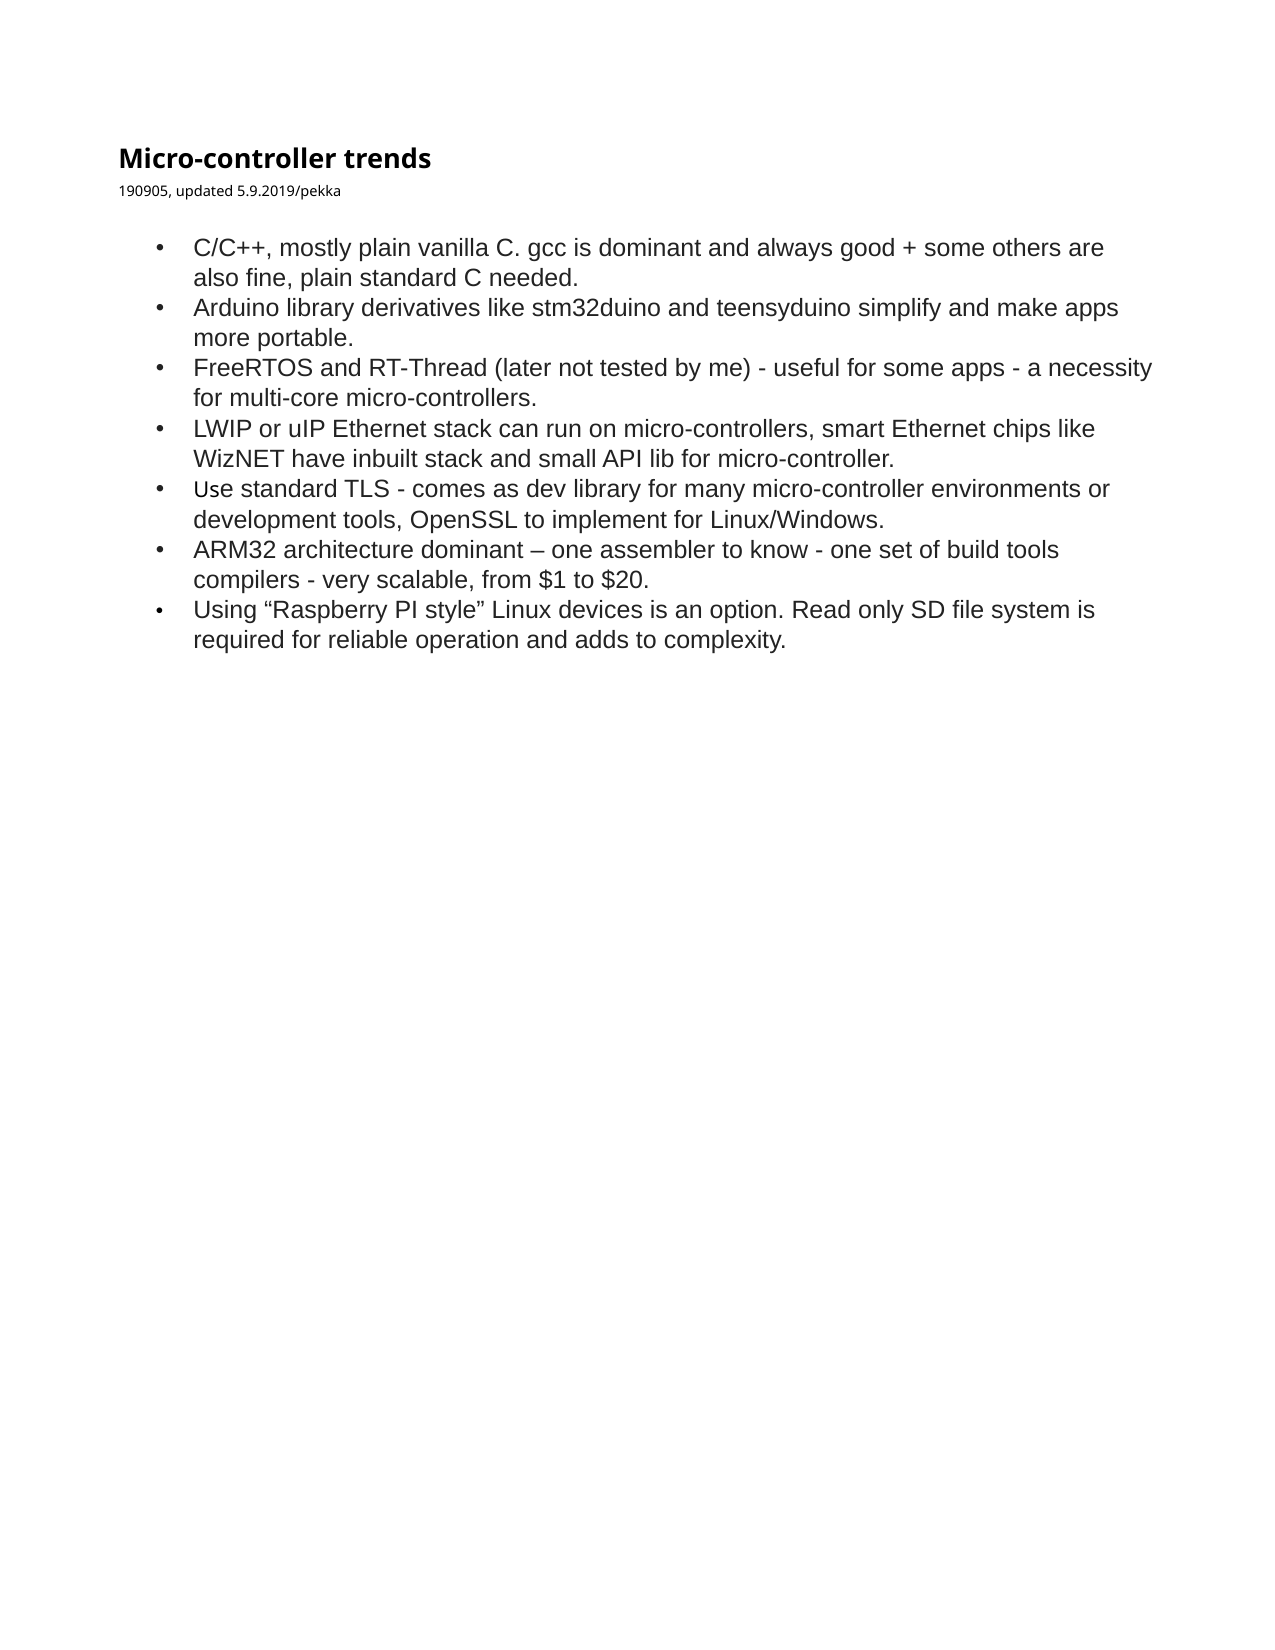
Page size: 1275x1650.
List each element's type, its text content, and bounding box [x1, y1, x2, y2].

list FreeRTOS and RT-Thread (later not tested by me) - useful for some apps - a necessity for multi-core micro-controllers. [156, 353, 1157, 412]
list Use standard TLS - comes as dev library for many micro-controller environments or development tools, OpenSSL to implement for Linux/Windows. [156, 474, 1157, 534]
text 190905, updated 5.9.2019/pekka [118, 181, 1157, 200]
subtitle Micro-controller trends [118, 139, 1157, 176]
list ARM32 architecture dominant – one assembler to know - one set of build tools compilers - very scalable, from $1 to $20. [156, 535, 1157, 594]
list C/C++, mostly plain vanilla C. gcc is dominant and always good + some others are also fine, plain standard C needed. [156, 233, 1157, 292]
list Arduino library derivatives like stm32duino and teensyduino simplify and make apps more portable. [156, 293, 1157, 352]
list Using “Raspberry PI style” Linux devices is an option. Read only SD file system is required for reliable operation and adds to complexity. [156, 595, 1157, 686]
list LWIP or uIP Ethernet stack can run on micro-controllers, smart Ethernet chips like WizNET have inbuilt stack and small API lib for micro-controller. [156, 413, 1157, 472]
